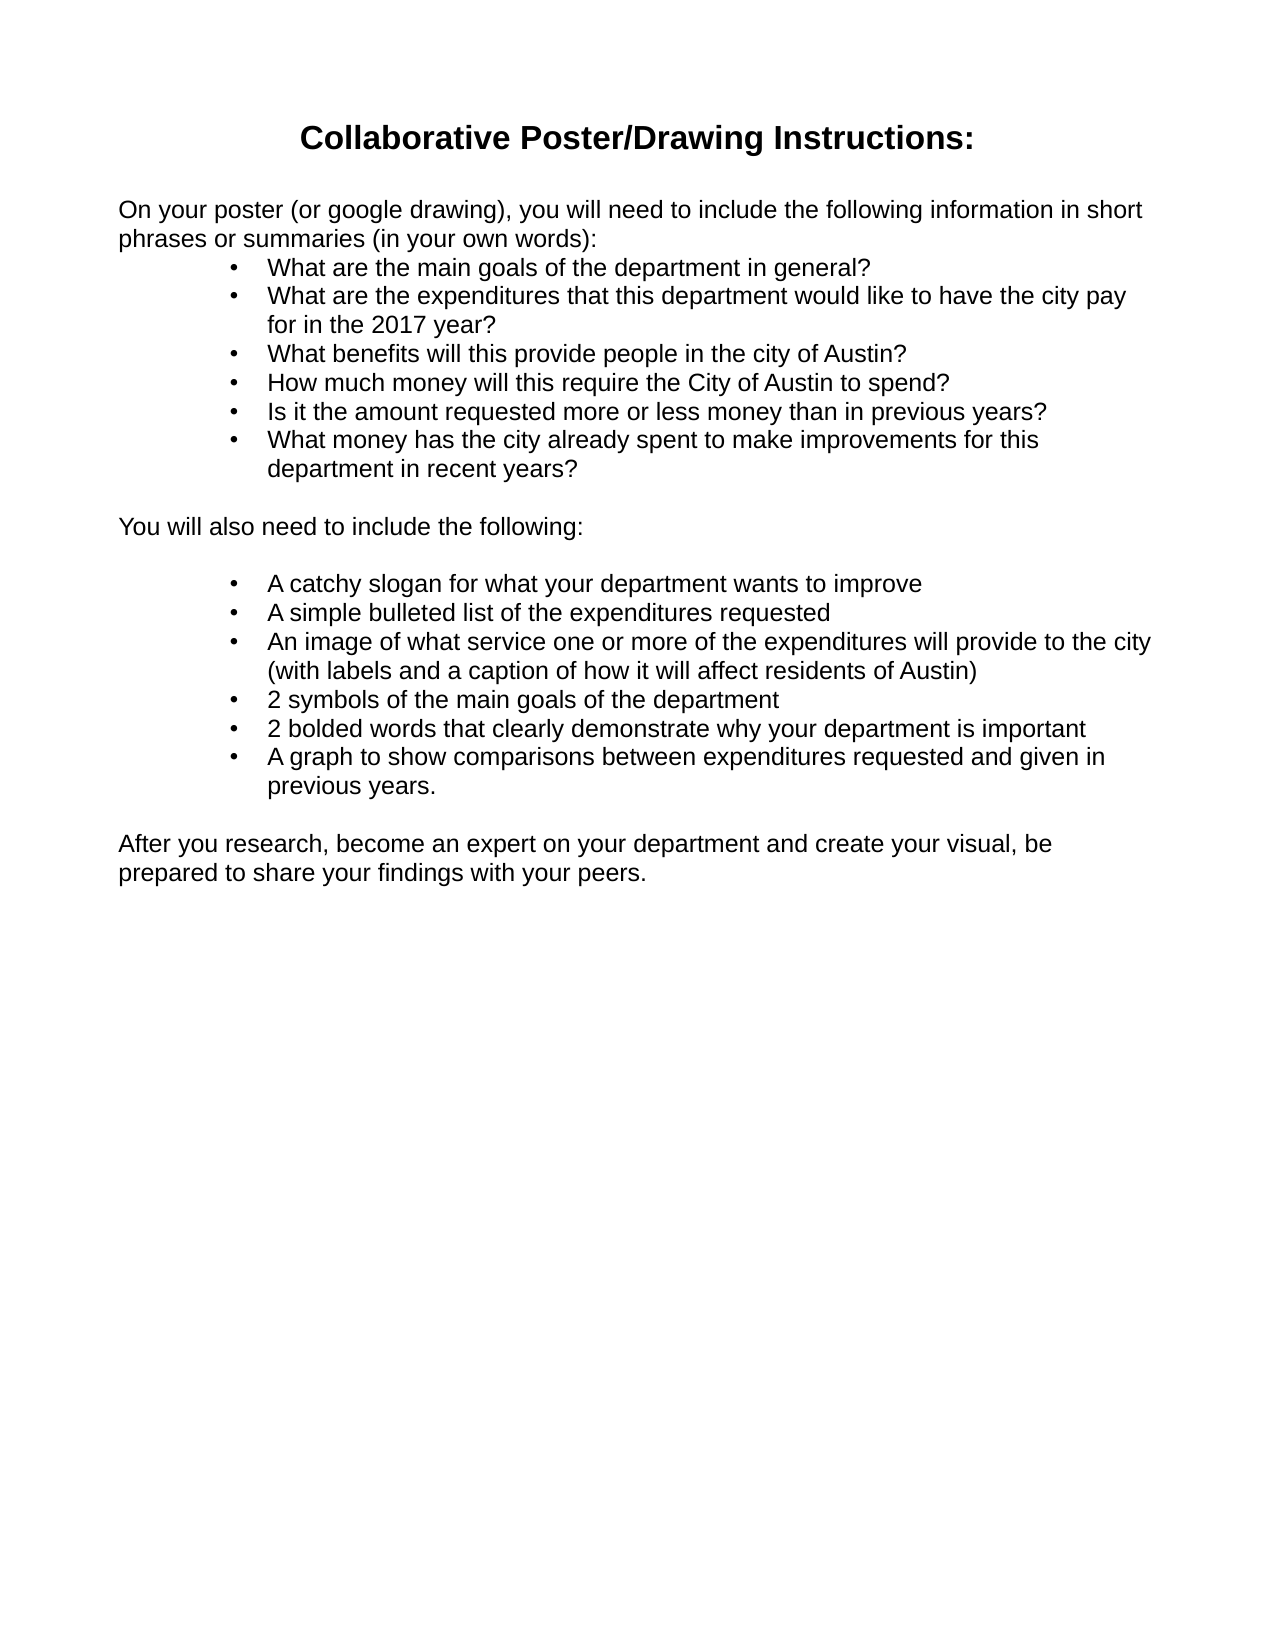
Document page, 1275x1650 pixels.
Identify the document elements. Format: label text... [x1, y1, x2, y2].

list What are the expenditures that this department would like to have the city pay for in the 2017 year? [229, 281, 1157, 339]
list 2 bolded words that clearly demonstrate why your department is important [229, 713, 1157, 742]
list A catchy slogan for what your department wants to improve [229, 569, 1157, 598]
list What are the main goals of the department in general? [229, 252, 1157, 281]
text Collaborative Poster/Drawing Instructions: [118, 118, 1157, 157]
text You will also need to include the following: [118, 512, 1157, 541]
list 2 symbols of the main goals of the department [229, 685, 1157, 713]
text On your poster (or google drawing), you will need to include the following information in short phrases or summaries (in your own words): [118, 195, 1157, 252]
list What money has the city already spent to make improvements for this department in recent years? [229, 426, 1157, 483]
list Is it the amount requested more or less money than in previous years? [229, 397, 1157, 426]
list An image of what service one or more of the expenditures will provide to the city (with labels and a caption of how it will affect residents of Austin) [229, 627, 1157, 685]
list A simple bulleted list of the expenditures requested [229, 598, 1157, 627]
list How much money will this require the City of Austin to spend? [229, 368, 1157, 397]
list What benefits will this provide people in the city of Austin? [229, 339, 1157, 368]
text After you research, become an expert on your department and create your visual, be prepared to share your findings with your peers. [118, 829, 1157, 886]
list A graph to show comparisons between expenditures requested and given in previous years. [229, 742, 1157, 800]
